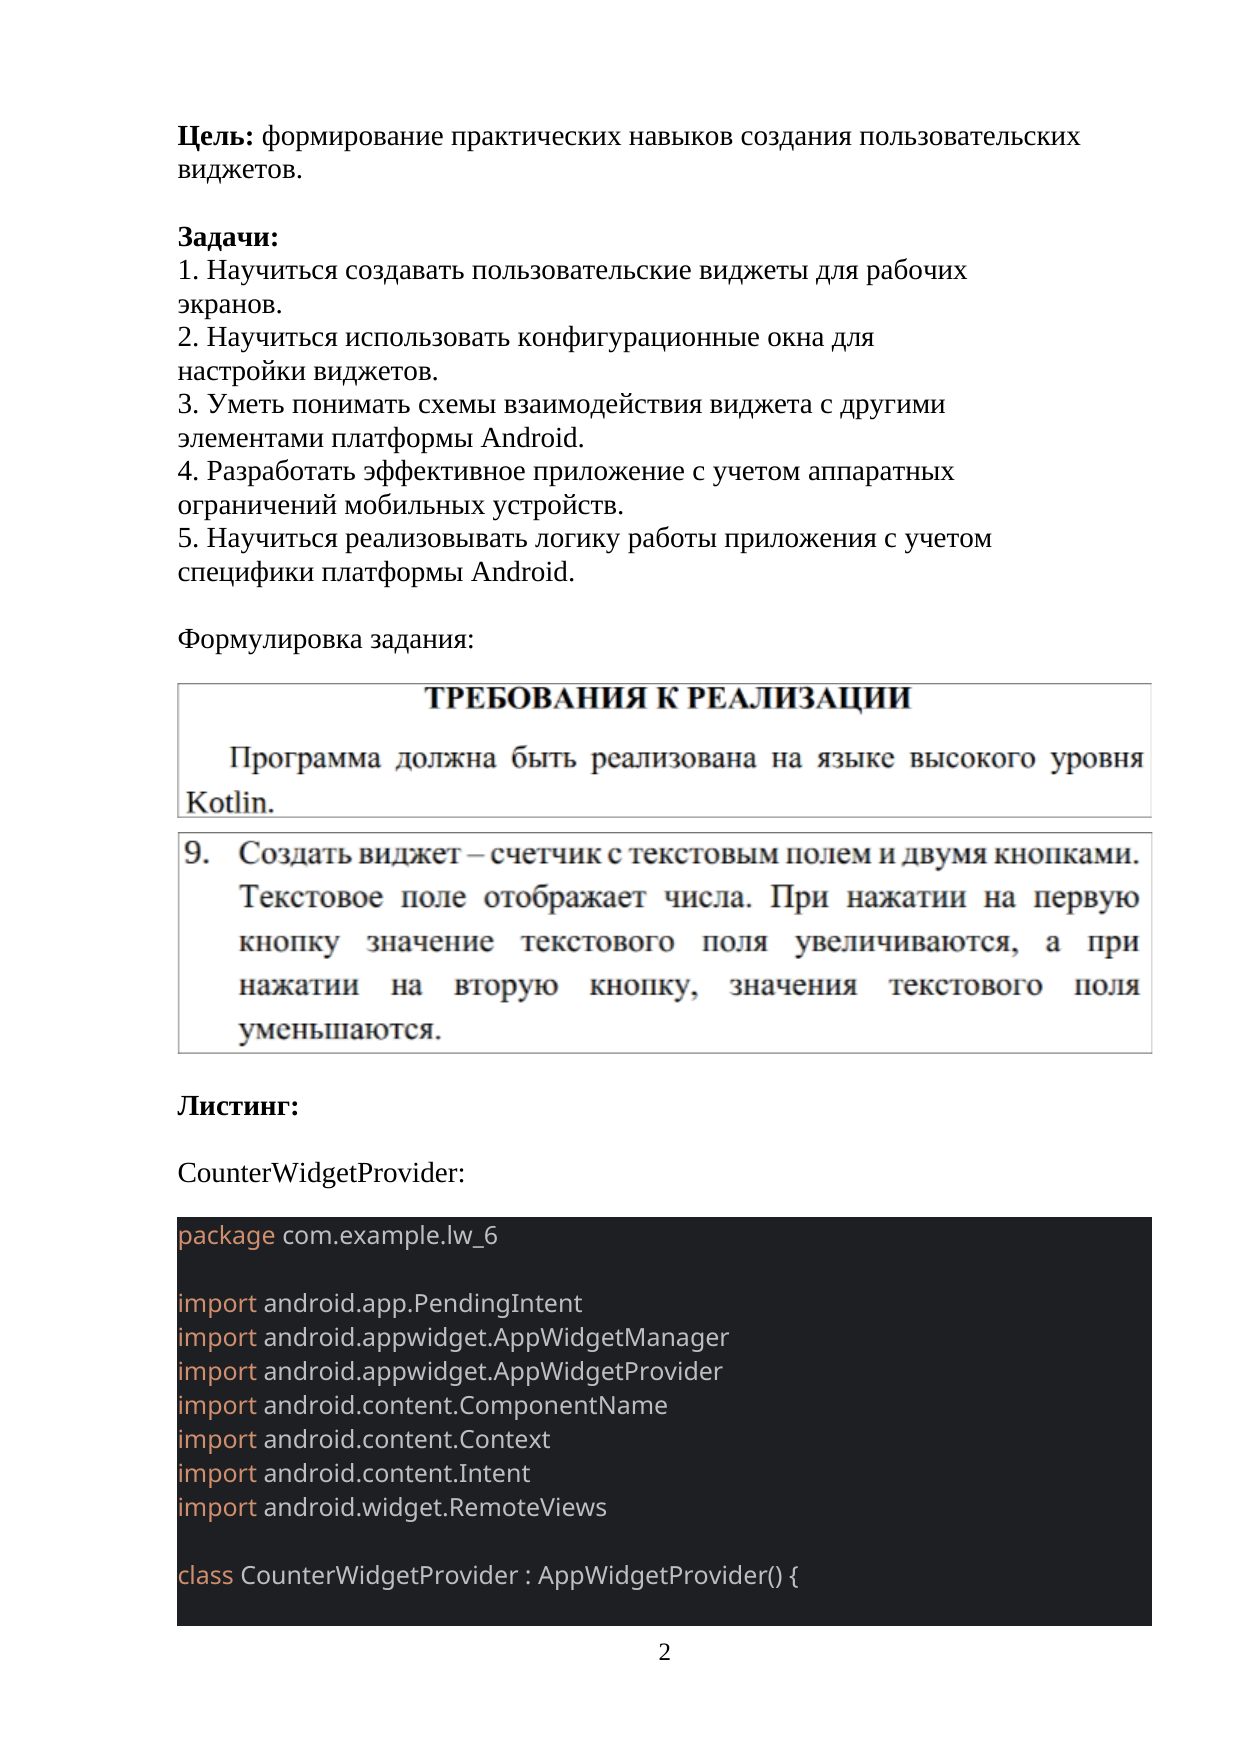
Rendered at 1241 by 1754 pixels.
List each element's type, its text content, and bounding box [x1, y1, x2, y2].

text 4. Разработать эффективное приложение с учетом аппаратных [177, 453, 1152, 487]
text Задачи: [177, 219, 1152, 252]
picture [177, 832, 1153, 1054]
text элементами платформы Android. [177, 420, 1152, 453]
text ограничений мобильных устройств. [177, 487, 1152, 521]
text Цель: формирование практических навыков создания пользовательских виджетов. [177, 118, 1152, 185]
text [177, 818, 1152, 832]
text Формулировка задания: [177, 621, 1152, 655]
text CounterWidgetProvider: [177, 1155, 1152, 1188]
text 2. Научиться использовать конфигурационные окна для [177, 319, 1152, 353]
text 3. Уметь понимать схемы взаимодействия виджета с другими [177, 386, 1152, 420]
text экранов. [177, 286, 1152, 319]
text специфики платформы Android. [177, 554, 1152, 588]
text Листинг: [177, 1054, 1152, 1121]
text 5. Научиться реализовывать логику работы приложения с учетом [177, 521, 1152, 554]
text 1. Научиться создавать пользовательские виджеты для рабочих [177, 252, 1152, 286]
text настройки виджетов. [177, 353, 1152, 386]
picture [177, 683, 1152, 818]
text package com.example.lw_6 import android.app.PendingIntent import android.appwidget.AppWidgetManager import android.appwidget.AppWidgetProvider import android.content.ComponentName import android.content.Context import android.content.Intent import android.widget.RemoteViews class CounterWidgetProvider : AppWidgetProvider() { [177, 1217, 1152, 1626]
